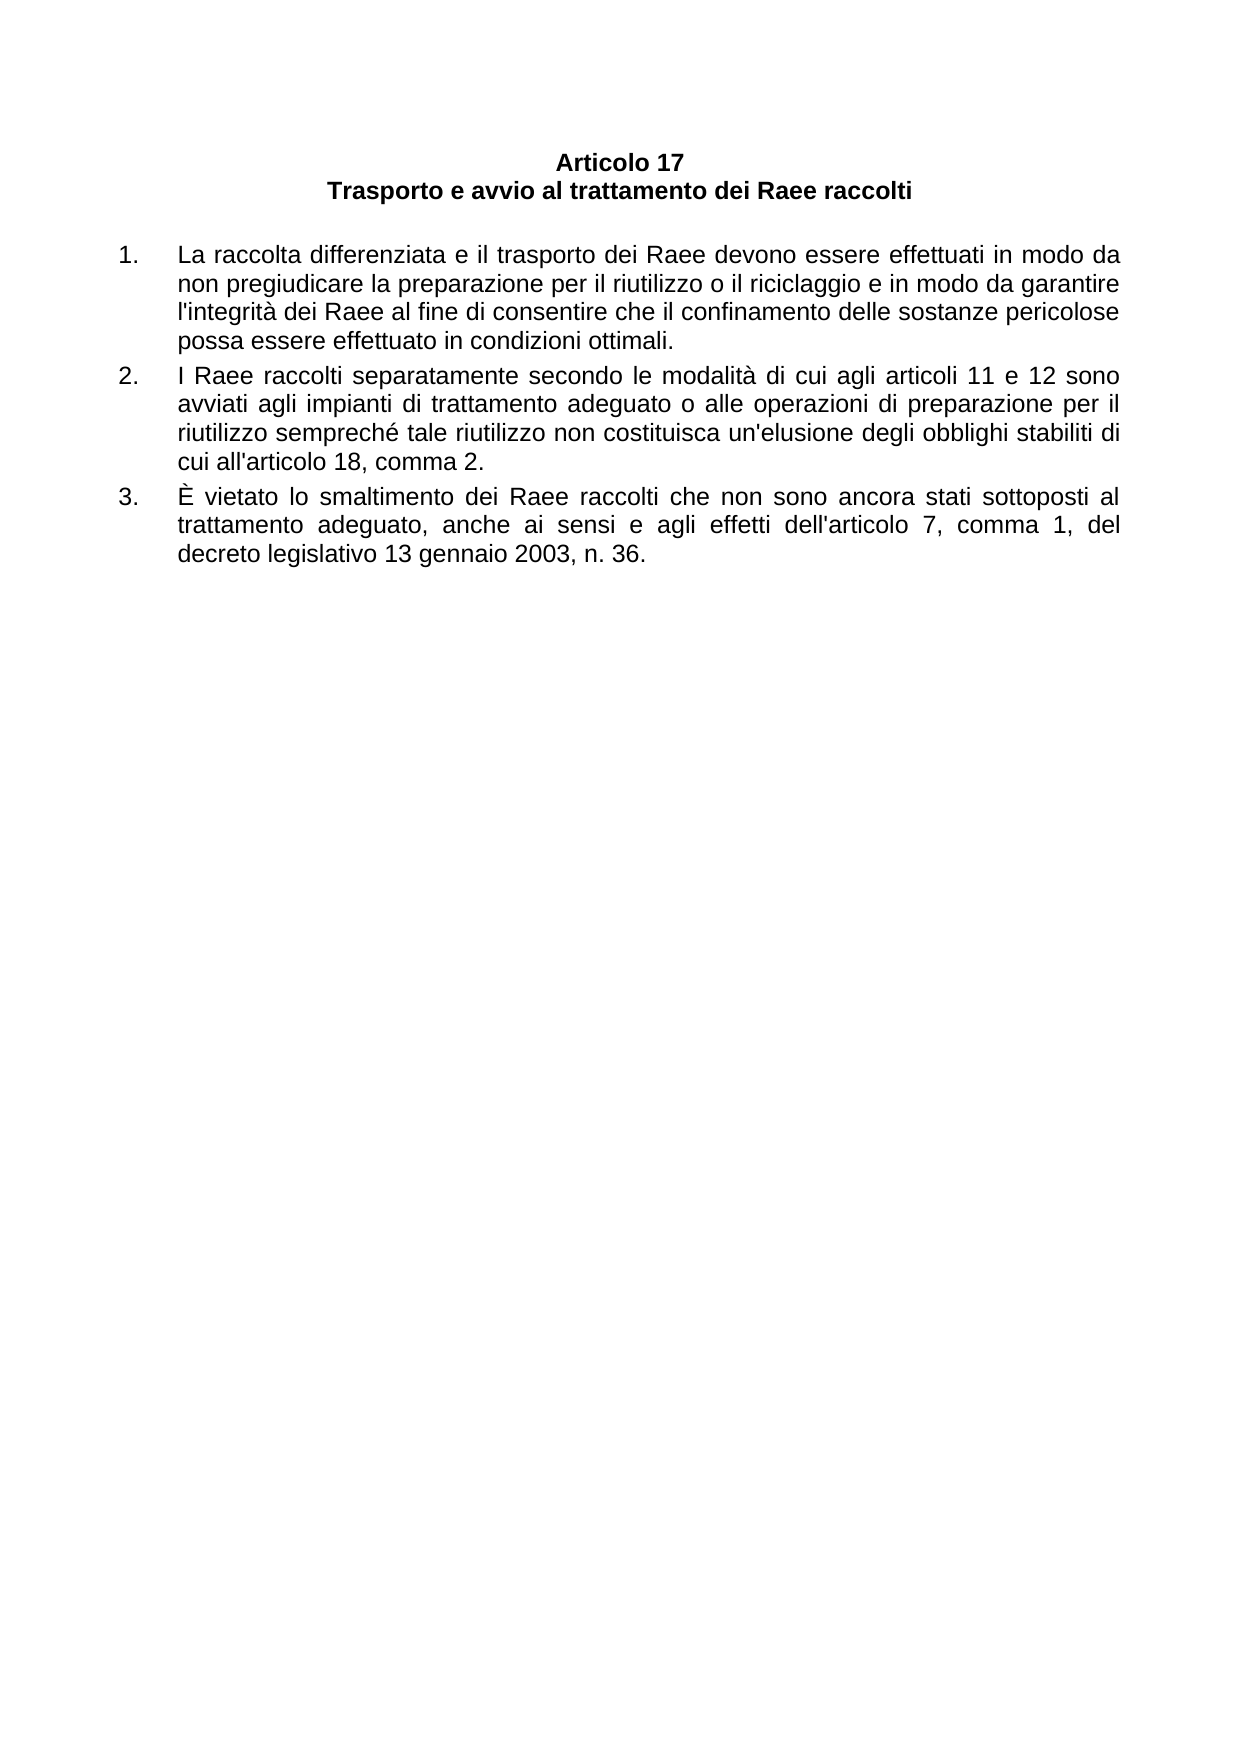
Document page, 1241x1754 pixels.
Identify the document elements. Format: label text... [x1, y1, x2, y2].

text 2. I Raee raccolti separatamente secondo le modalità di cui agli articoli 11 e 12 sono avviati agli impianti di trattamento adeguato o alle operazioni di preparazione per il riutilizzo sempreché tale riutilizzo non costituisca un'elusione degli obblighi stabiliti di cui all'articolo 18, comma 2. [118, 361, 1122, 476]
text 3. È vietato lo smaltimento dei Raee raccolti che non sono ancora stati sottoposti al trattamento adeguato, anche ai sensi e agli effetti dell'articolo 7, comma 1, del decreto legislativo 13 gennaio 2003, n. 36. [118, 482, 1122, 568]
subtitle Articolo 17 Trasporto e avvio al trattamento dei Raee raccolti [118, 148, 1122, 205]
text 1. La raccolta differenziata e il trasporto dei Raee devono essere effettuati in modo da non pregiudicare la preparazione per il riutilizzo o il riciclaggio e in modo da garantire l'integrità dei Raee al fine di consentire che il confinamento delle sostanze pericolose possa essere effettuato in condizioni ottimali. [118, 240, 1122, 355]
